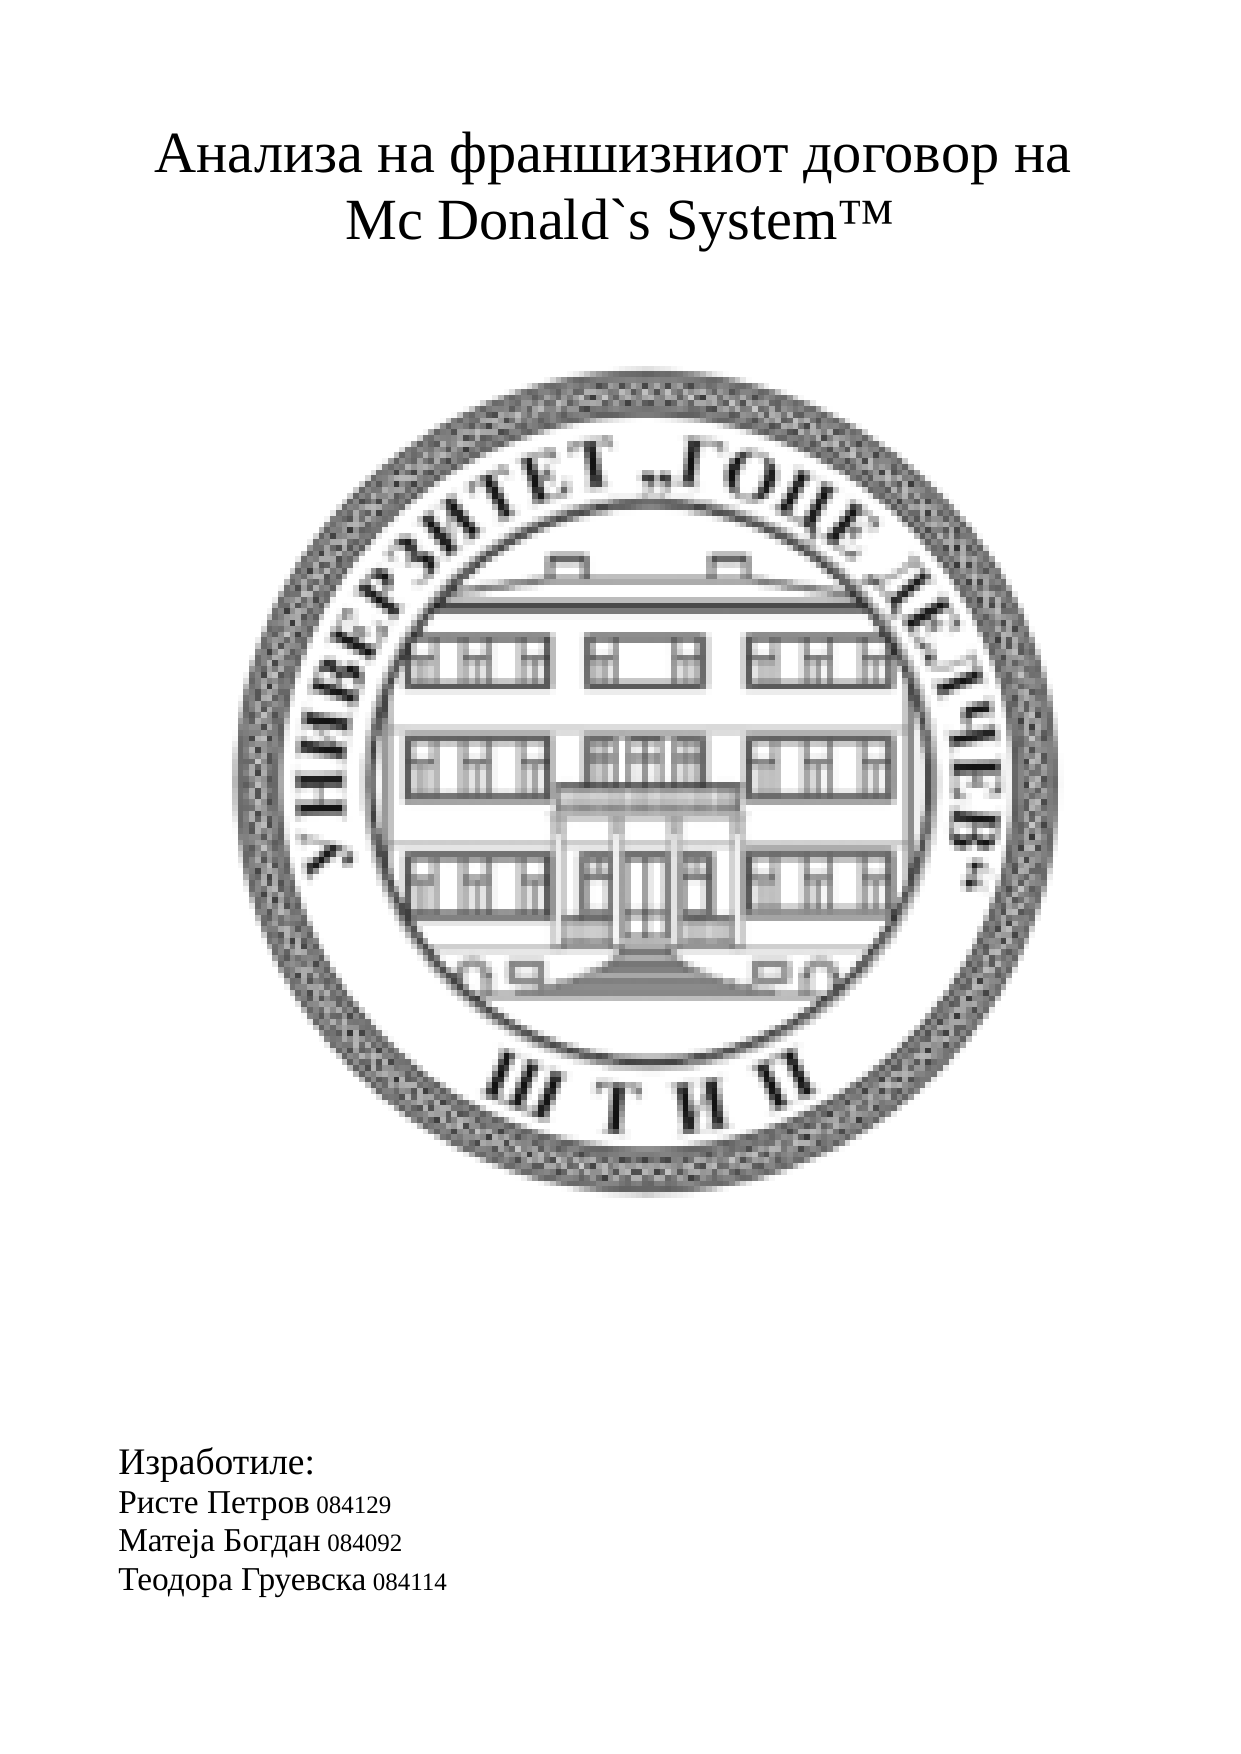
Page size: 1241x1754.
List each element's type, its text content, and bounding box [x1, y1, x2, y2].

text Анализа на франшизниот договор на [118, 118, 1122, 185]
picture [215, 343, 1082, 1210]
text Mc Donald`s System™️ [118, 185, 1122, 252]
text Матеја Богдан 084092 [118, 1521, 1122, 1559]
text Изработиле: [118, 1439, 1122, 1482]
text Теодора Груевска 084114 [118, 1559, 1122, 1597]
text Ристе Петров 084129 [118, 1482, 1122, 1521]
